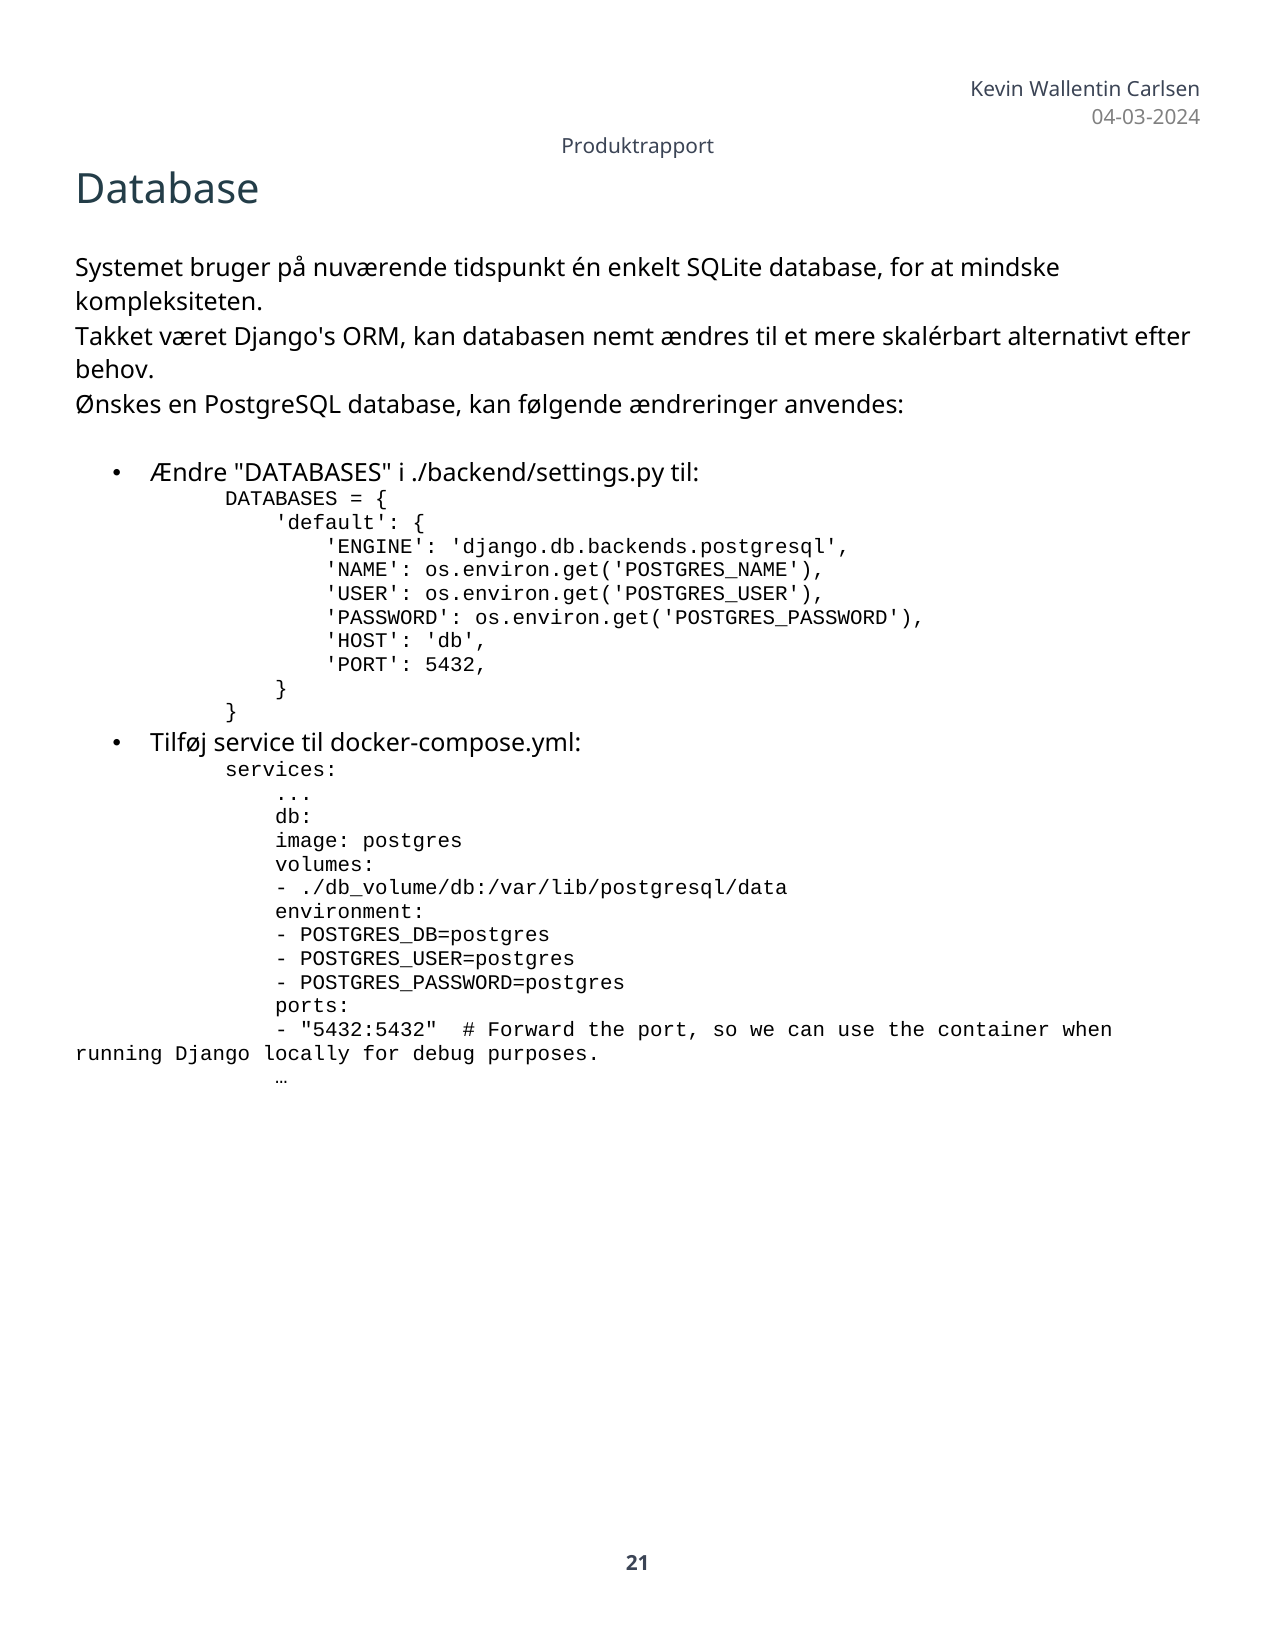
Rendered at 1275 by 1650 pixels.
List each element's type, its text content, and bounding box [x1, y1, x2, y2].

text ... [75, 783, 1200, 806]
text 'HOST': 'db', [75, 630, 1200, 654]
text 'NAME': os.environ.get('POSTGRES_NAME'), [75, 559, 1200, 583]
text 'PORT': 5432, [75, 654, 1200, 678]
text volumes: [75, 853, 1200, 877]
text environment: [75, 901, 1200, 924]
text ports: [75, 995, 1200, 1019]
text } [75, 701, 1200, 725]
text - POSTGRES_PASSWORD=postgres [75, 972, 1200, 995]
text - ./db_volume/db:/var/lib/postgresql/data [75, 877, 1200, 901]
text DATABASES = { [75, 488, 1200, 512]
list Ændre "DATABASES" i ./backend/settings.py til: [112, 454, 1200, 488]
text 'default': { [75, 512, 1200, 536]
text image: postgres [75, 830, 1200, 853]
text 'USER': os.environ.get('POSTGRES_USER'), [75, 583, 1200, 607]
text } [75, 678, 1200, 701]
text 'ENGINE': 'django.db.backends.postgresql', [75, 536, 1200, 559]
text db: [75, 806, 1200, 830]
list Tilføj service til docker-compose.yml: [112, 725, 1200, 759]
text 'PASSWORD': os.environ.get('POSTGRES_PASSWORD'), [75, 607, 1200, 630]
subtitle Database [75, 159, 1200, 216]
text - "5432:5432" # Forward the port, so we can use the container when running Django locally for debug purposes. [75, 1019, 1200, 1066]
text … [75, 1066, 1200, 1090]
text - POSTGRES_USER=postgres [75, 948, 1200, 972]
text Ønskes en PostgreSQL database, kan følgende ændreringer anvendes: [75, 386, 1200, 420]
text services: [75, 759, 1200, 783]
text - POSTGRES_DB=postgres [75, 924, 1200, 948]
text Takket været Django's ORM, kan databasen nemt ændres til et mere skalérbart alternativt efter behov. [75, 318, 1200, 386]
text Systemet bruger på nuværende tidspunkt én enkelt SQLite database, for at mindske kompleksiteten. [75, 250, 1200, 318]
